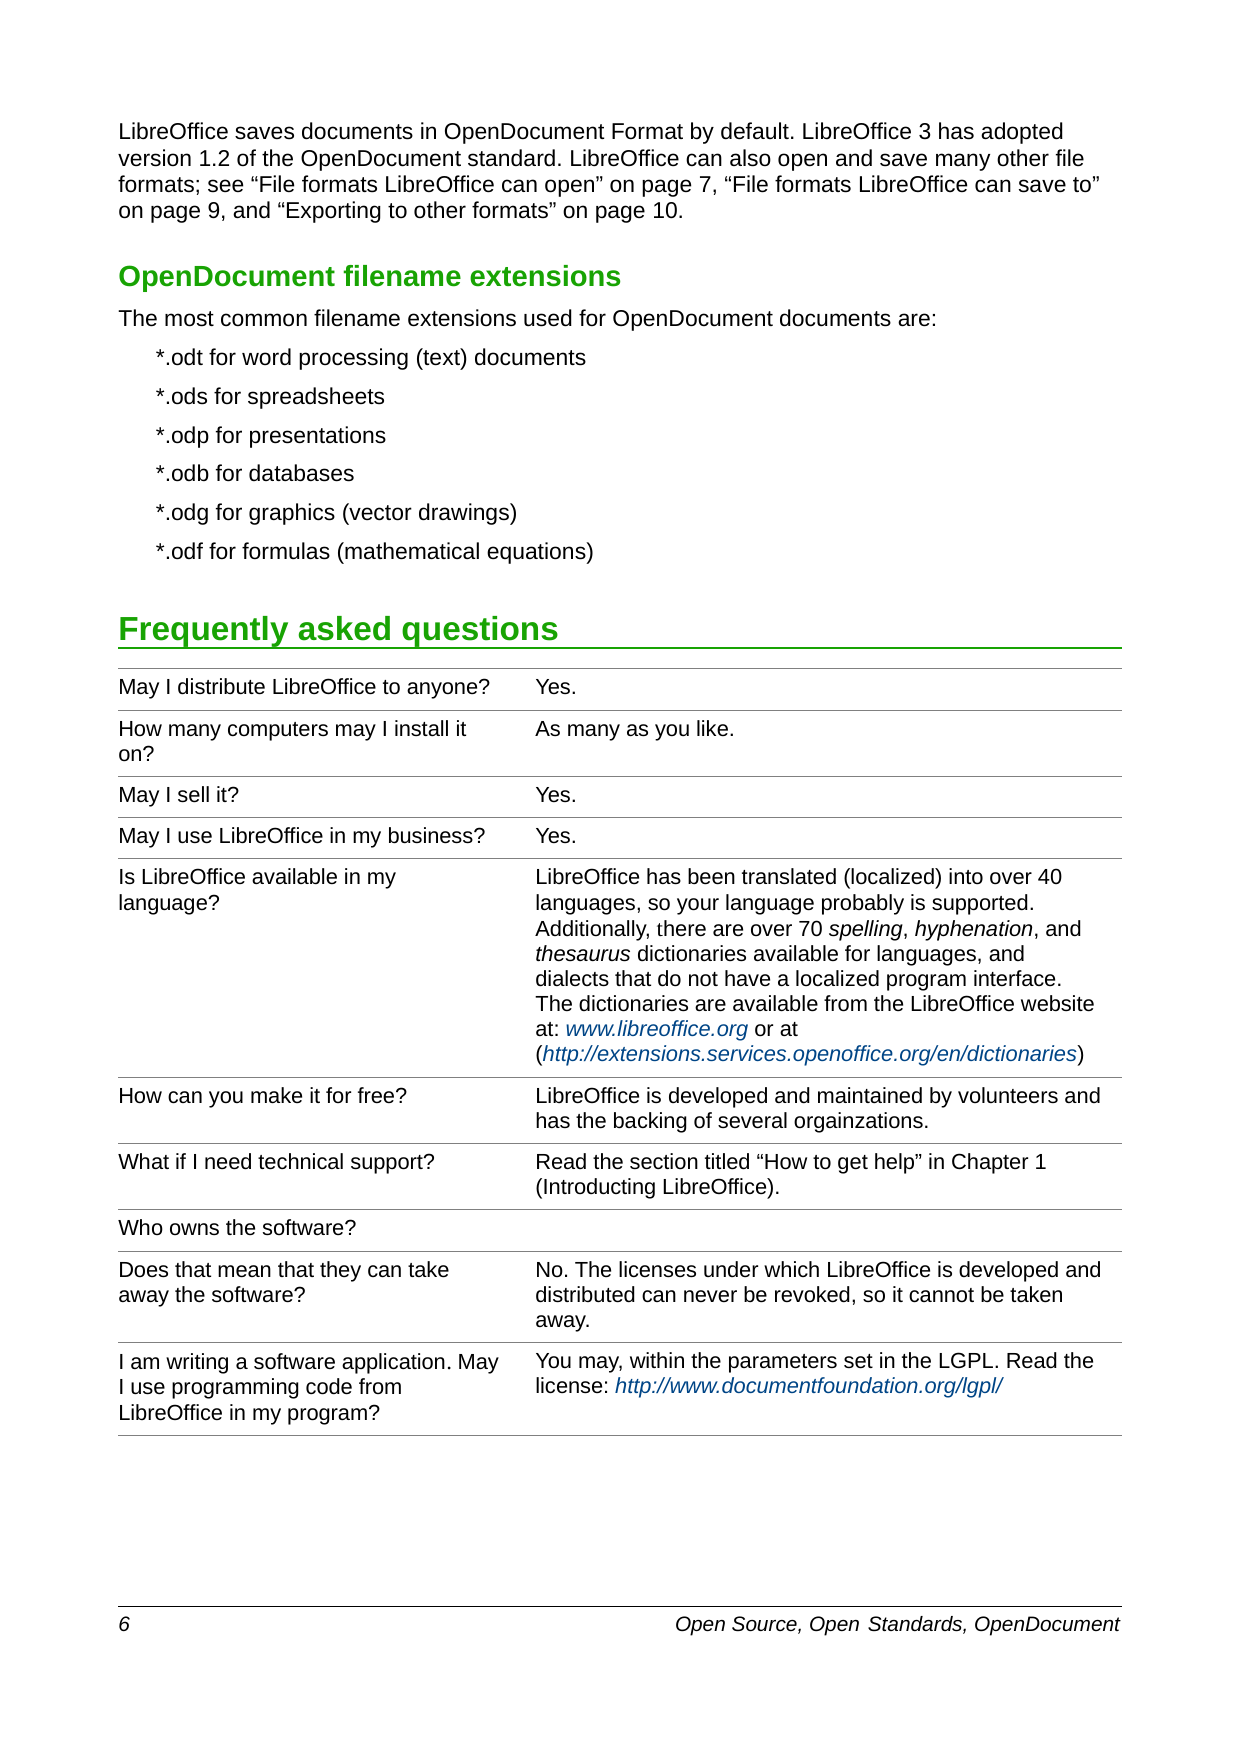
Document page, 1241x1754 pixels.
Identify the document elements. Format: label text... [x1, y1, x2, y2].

table_cell May I use LibreOffice in my business? [118, 818, 517, 858]
text *.odt for word processing (text) documents [156, 344, 1122, 370]
table_cell Who owns the software? [118, 1210, 517, 1251]
table_cell [517, 1210, 1122, 1251]
table_header Yes. [517, 669, 1122, 709]
table_cell Does that mean that they can take away the software? [118, 1252, 517, 1342]
table_header May I distribute LibreOffice to anyone? [118, 669, 517, 709]
table_cell How can you make it for free? [118, 1078, 517, 1143]
subtitle OpenDocument filename extensions [118, 259, 1122, 293]
table_cell Yes. [517, 818, 1122, 858]
table_cell No. The licenses under which LibreOffice is developed and distributed can never be revoked, so it cannot be taken away. [517, 1252, 1122, 1342]
text *.odg for graphics (vector drawings) [156, 499, 1122, 526]
table_cell May I sell it? [118, 777, 517, 817]
table_cell As many as you like. [517, 711, 1122, 776]
table_cell LibreOffice has been translated (localized) into over 40 languages, so your language probably is supported. Additionally, there are over 70 spelling, hyphenation, and thesaurus dictionaries available for languages, and dialects that do not have a localized program interface. The dictionaries are available from the LibreOffice website at: www.libreoffice.org or at (http://extensions.services.openoffice.org/en/dictionaries) [517, 859, 1122, 1077]
table_cell What if I need technical support? [118, 1144, 517, 1209]
text *.odp for presentations [156, 422, 1122, 448]
table_cell LibreOffice is developed and maintained by volunteers and has the backing of several orgainzations. [517, 1078, 1122, 1143]
table_cell How many computers may I install it on? [118, 711, 517, 776]
table_cell I am writing a software application. May I use programming code from LibreOffice in my program? [118, 1343, 517, 1435]
table_cell Yes. [517, 777, 1122, 817]
table_cell Is LibreOffice available in my language? [118, 859, 517, 1077]
table_cell You may, within the parameters set in the LGPL. Read the license: http://www.documentfoundation.org/lgpl/ [517, 1343, 1122, 1435]
text LibreOffice saves documents in OpenDocument Format by default. LibreOffice 3 has adopted version 1.2 of the OpenDocument standard. LibreOffice can also open and save many other file formats; see “File formats LibreOffice can open” on page 7, “File formats LibreOffice can save to” on page 9, and “Exporting to other formats” on page 10. [118, 118, 1122, 223]
text *.ods for spreadsheets [156, 383, 1122, 409]
text The most common filename extensions used for OpenDocument documents are: [118, 305, 1122, 331]
text *.odb for databases [156, 460, 1122, 487]
text *.odf for formulas (mathematical equations) [156, 538, 1122, 564]
subtitle Frequently asked questions [118, 609, 1122, 647]
table_cell Read the section titled “How to get help” in Chapter 1 (Introducting LibreOffice). [517, 1144, 1122, 1209]
